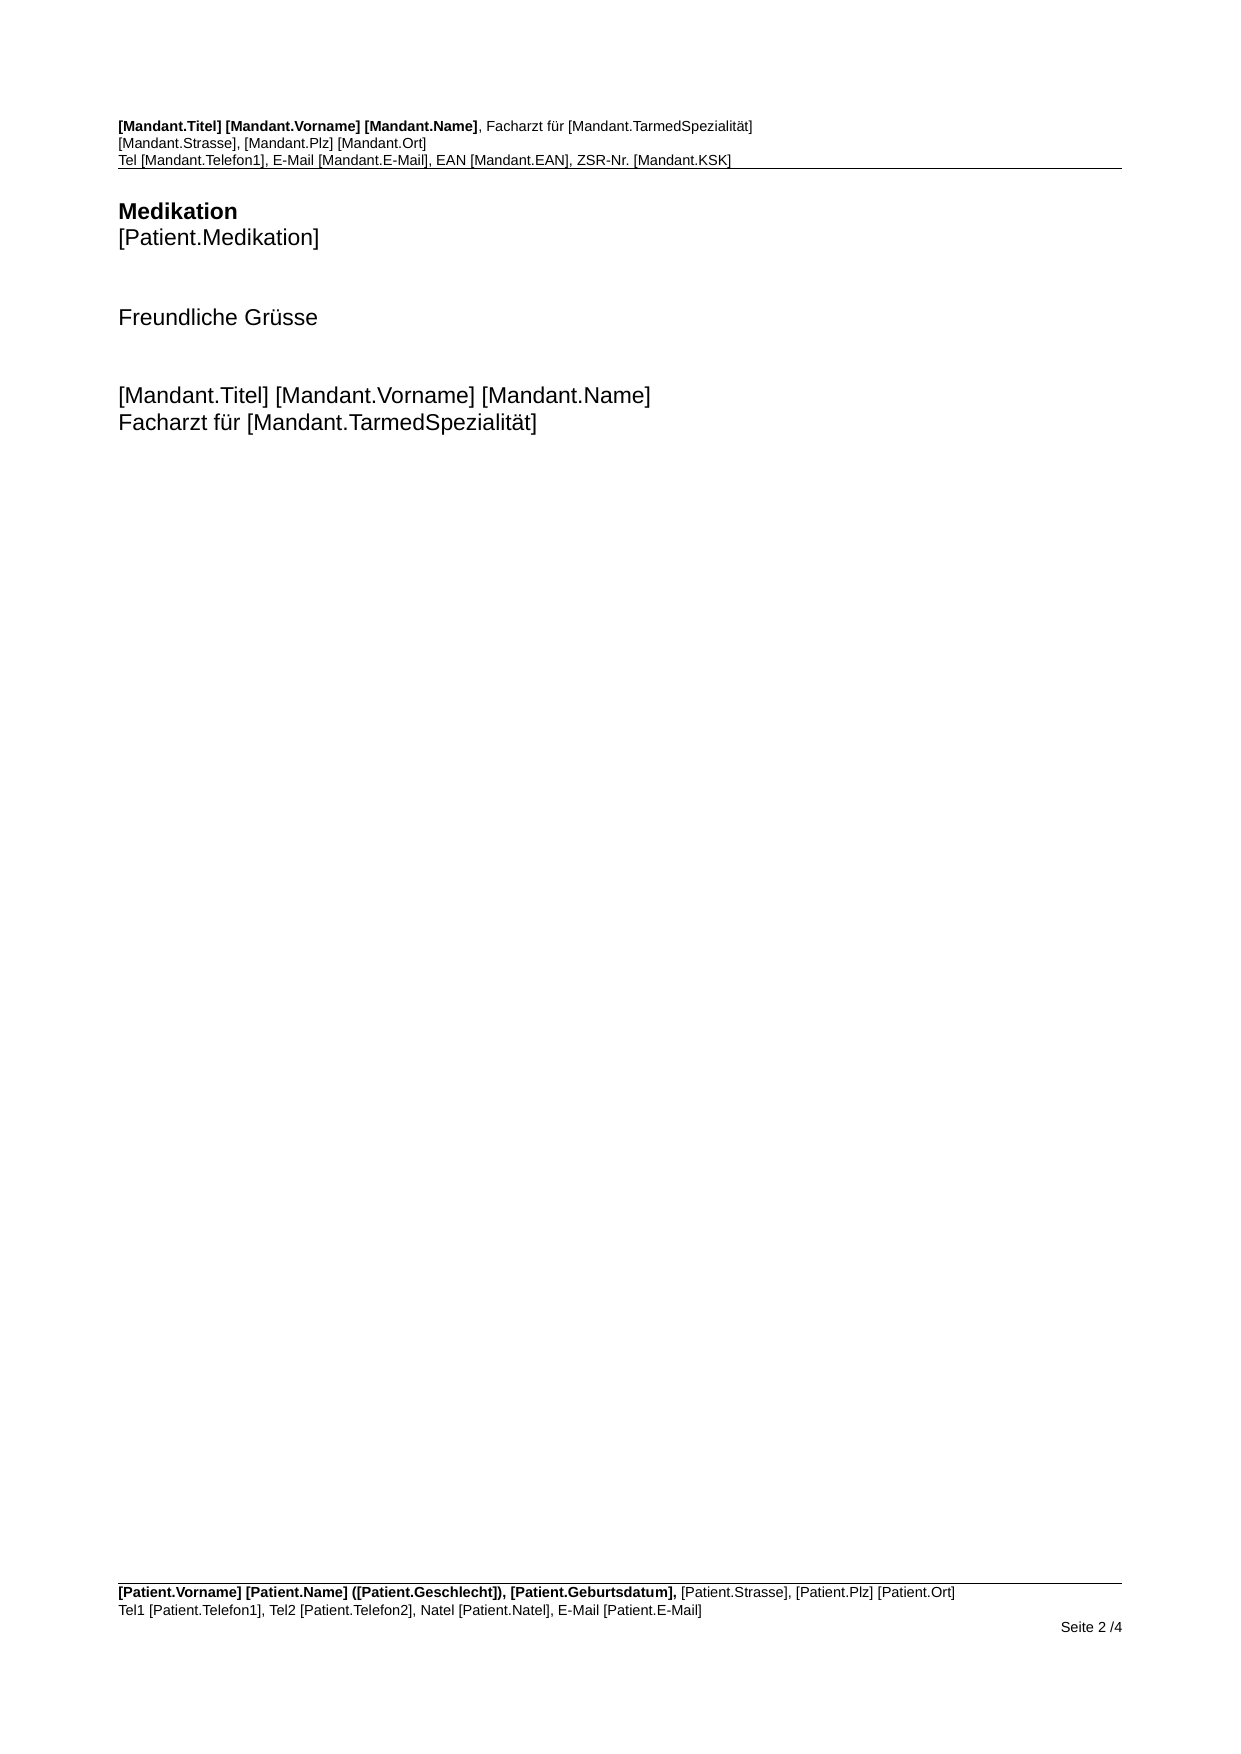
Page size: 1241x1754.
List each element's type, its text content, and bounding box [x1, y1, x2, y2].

text Medikation [118, 198, 1122, 224]
text [Mandant.Titel] [Mandant.Vorname] [Mandant.Name] [118, 382, 1122, 409]
text [Patient.Medikation] [118, 224, 1122, 251]
text Freundliche Grüsse [118, 303, 1122, 330]
text Facharzt für [Mandant.TarmedSpezialität] [118, 409, 1122, 435]
